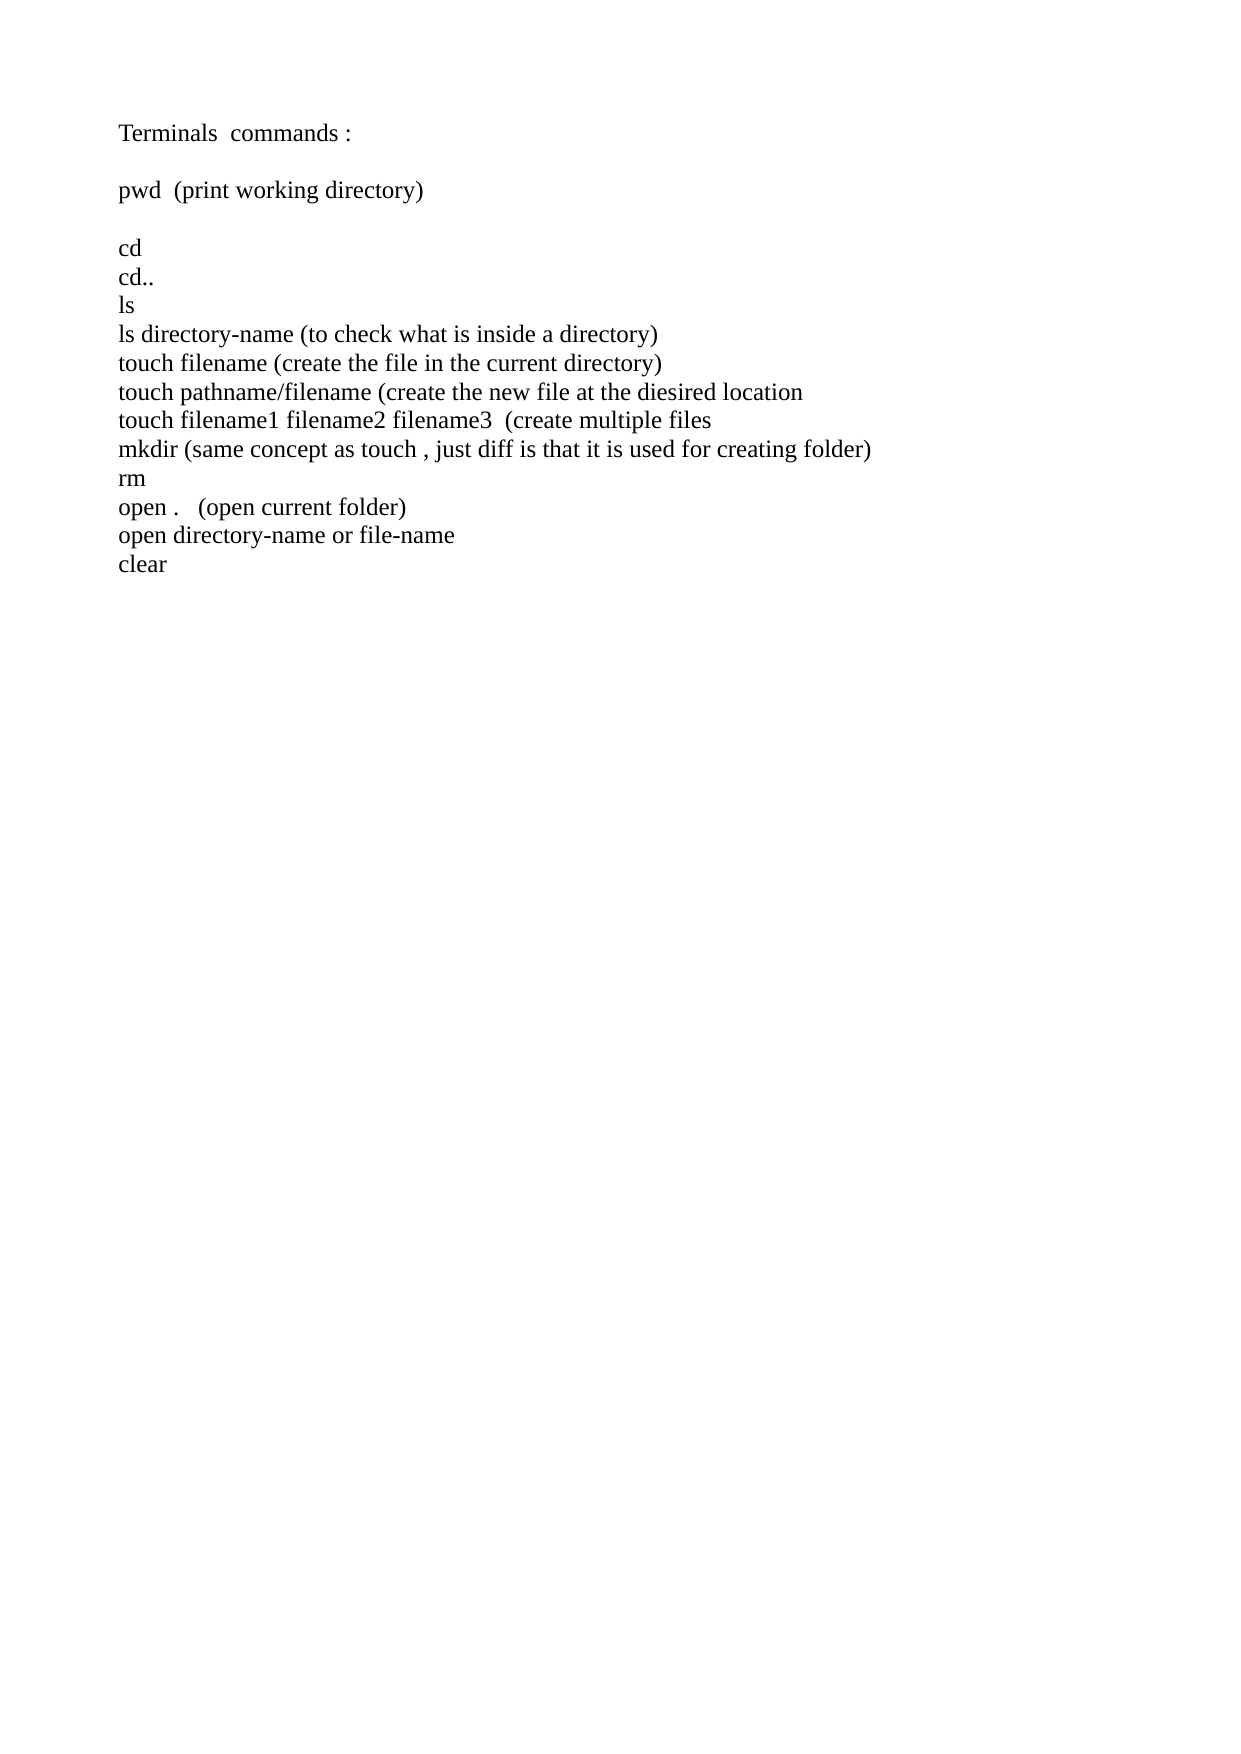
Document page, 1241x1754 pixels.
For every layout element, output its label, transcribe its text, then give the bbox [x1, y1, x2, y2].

text open . (open current folder) [118, 492, 1122, 521]
text mkdir (same concept as touch , just diff is that it is used for creating folder) [118, 434, 1122, 463]
text open directory-name or file-name [118, 521, 1122, 549]
text clear [118, 549, 1122, 578]
text touch filename (create the file in the current directory) [118, 348, 1122, 377]
text ls [118, 291, 1122, 319]
text Terminals commands : [118, 118, 1122, 147]
text touch filename1 filename2 filename3 (create multiple files [118, 406, 1122, 434]
text cd [118, 233, 1122, 262]
text ls directory-name (to check what is inside a directory) [118, 319, 1122, 348]
text rm [118, 463, 1122, 492]
text pwd (print working directory) [118, 176, 1122, 204]
text cd.. [118, 262, 1122, 291]
text touch pathname/filename (create the new file at the diesired location [118, 377, 1122, 406]
